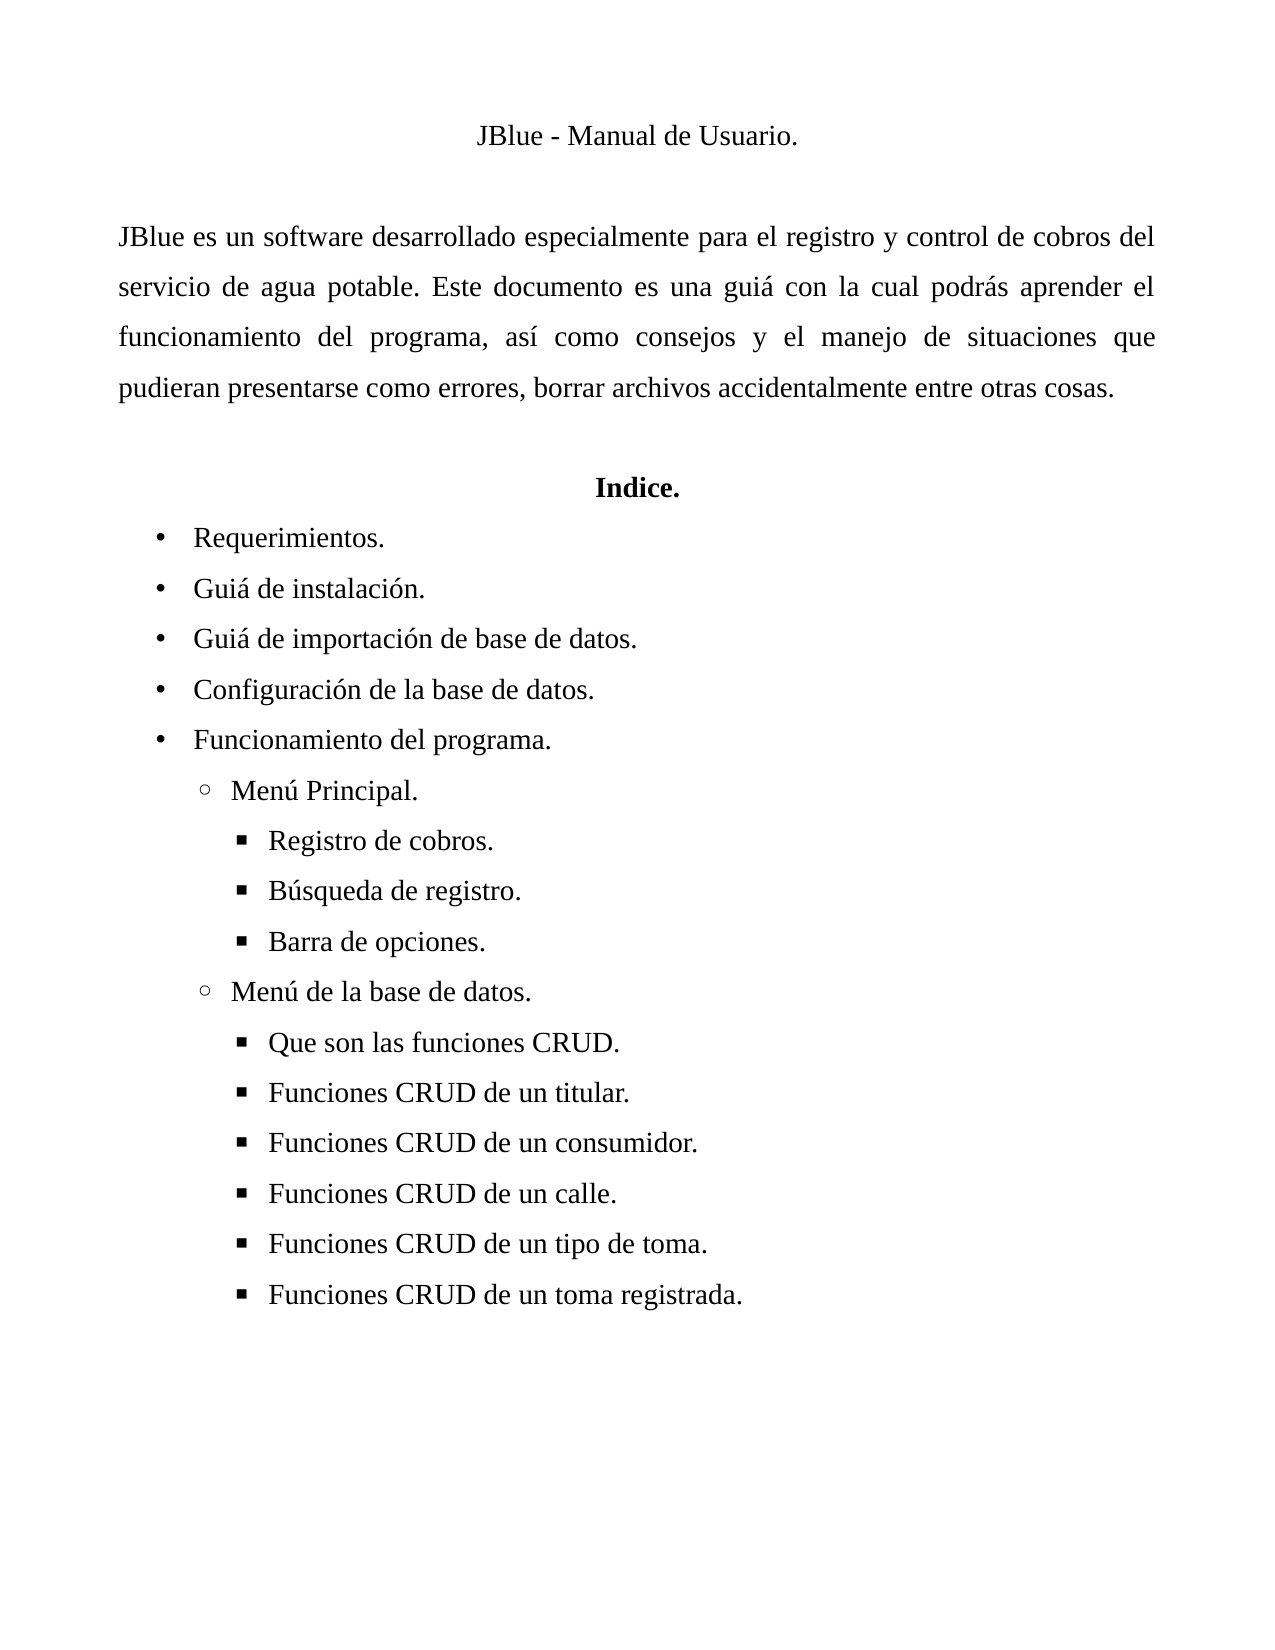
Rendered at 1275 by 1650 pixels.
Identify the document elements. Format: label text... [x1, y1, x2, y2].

list Guiá de instalación. [156, 571, 1157, 605]
list Registro de cobros. [231, 823, 1157, 857]
list Funciones CRUD de un consumidor. [231, 1126, 1157, 1159]
text JBlue - Manual de Usuario. [118, 118, 1157, 152]
list Que son las funciones CRUD. [231, 1025, 1157, 1058]
list Configuración de la base de datos. [156, 672, 1157, 706]
list Funciones CRUD de un tipo de toma. [231, 1226, 1157, 1260]
list Requerimientos. [156, 521, 1157, 554]
text Indice. [118, 470, 1157, 504]
text JBlue es un software desarrollado especialmente para el registro y control de cobros del servicio de agua potable. Este documento es una guiá con la cual podrás aprender el funcionamiento del programa, así como consejos y el manejo de situaciones que pudieran presentarse como errores, borrar archivos accidentalmente entre otras cosas. [118, 219, 1157, 403]
list Guiá de importación de base de datos. [156, 621, 1157, 655]
list Funciones CRUD de un toma registrada. [231, 1277, 1157, 1311]
list Menú Principal. [193, 773, 1157, 806]
list Funciones CRUD de un calle. [231, 1176, 1157, 1210]
list Funciones CRUD de un titular. [231, 1075, 1157, 1109]
list Búsqueda de registro. [231, 873, 1157, 907]
list Barra de opciones. [231, 924, 1157, 958]
list Menú de la base de datos. [193, 974, 1157, 1008]
list Funcionamiento del programa. [156, 722, 1157, 756]
